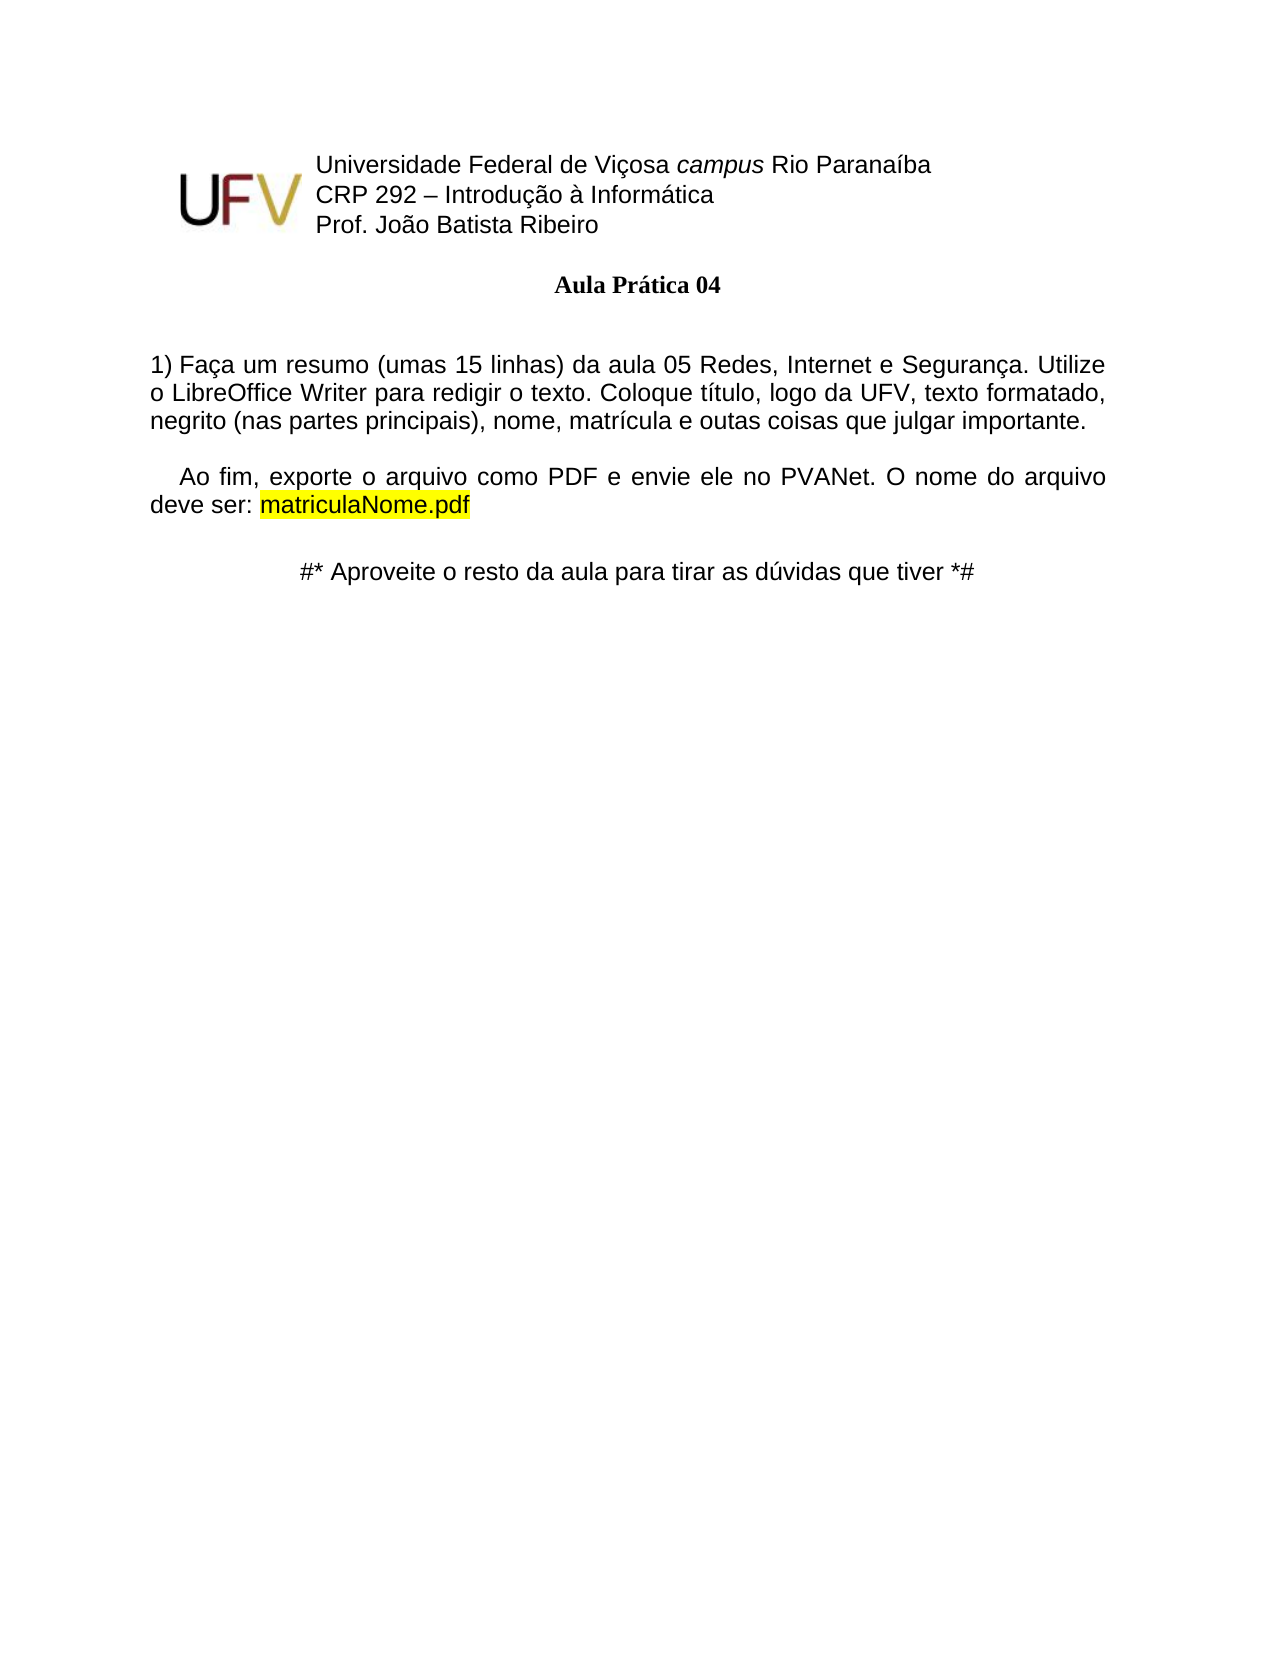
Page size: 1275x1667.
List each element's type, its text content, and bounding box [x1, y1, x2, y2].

text #* Aproveite o resto da aula para tirar as dúvidas que tiver *# [150, 557, 1125, 585]
text Aula Prática 04 [150, 270, 1125, 299]
text Universidade Federal de Viçosa campus Rio Paranaíba [315, 150, 1125, 179]
list Faça um resumo (umas 15 linhas) da aula 05 Redes, Internet e Segurança. Utilize o LibreOffice Writer para redigir o texto. Coloque título, logo da UFV, texto formatado, negrito (nas partes principais), nome, matrícula e outas coisas que julgar importante. [150, 351, 1108, 435]
picture [180, 154, 302, 246]
text Prof. João Batista Ribeiro [315, 210, 1125, 239]
text Ao fim, exporte o arquivo como PDF e envie ele no PVANet. O nome do arquivo deve ser: matriculaNome.pdf [150, 463, 1108, 519]
text CRP 292 – Introdução à Informática [315, 180, 1125, 209]
